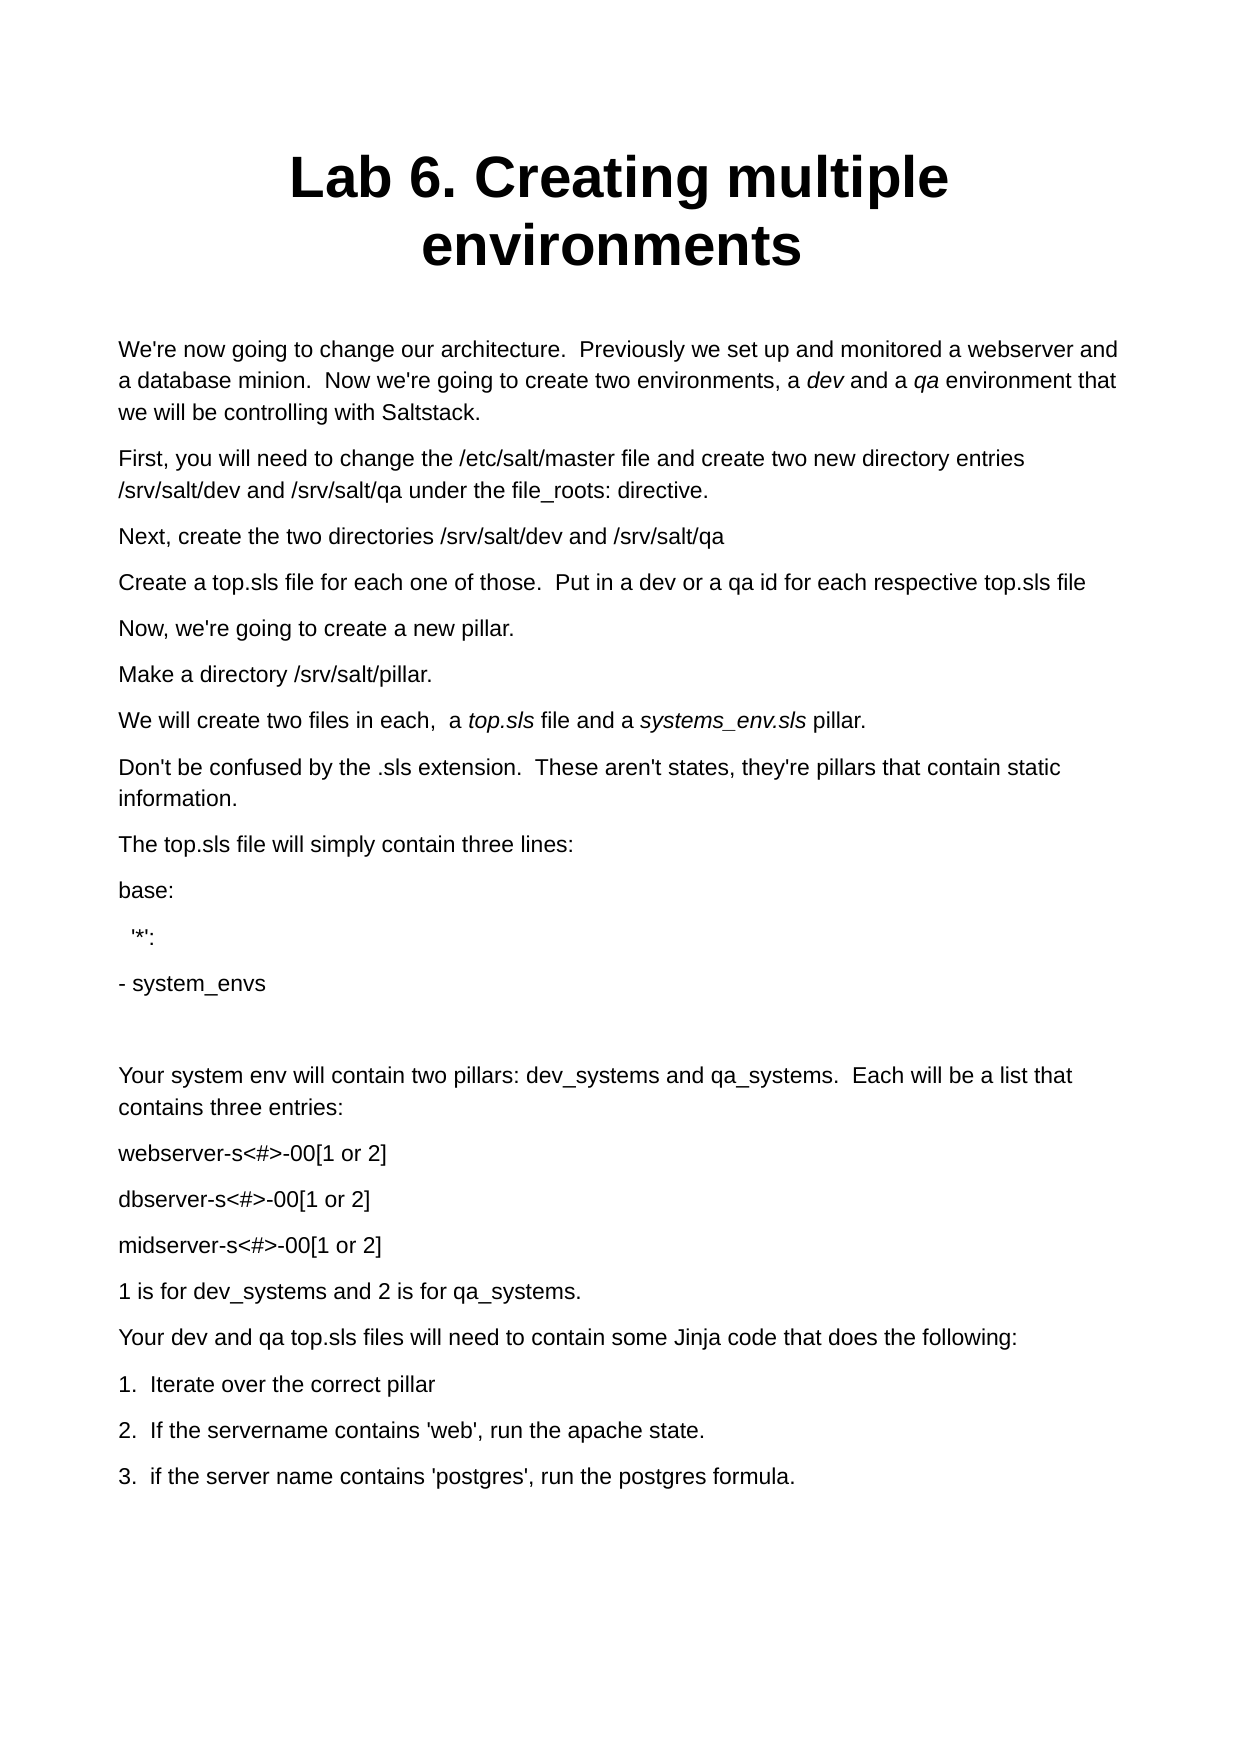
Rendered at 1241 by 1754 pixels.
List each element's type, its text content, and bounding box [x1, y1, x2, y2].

text dbserver-s<#>-00[1 or 2] [118, 1186, 1122, 1212]
text 1 is for dev_systems and 2 is for qa_systems. [118, 1278, 1122, 1304]
text - system_envs [118, 970, 1122, 996]
text Next, create the two directories /srv/salt/dev and /srv/salt/qa [118, 523, 1122, 549]
text '*': [118, 924, 1122, 950]
text Now, we're going to create a new pillar. [118, 615, 1122, 642]
text base: [118, 877, 1122, 904]
title Lab 6. Creating multiple environments [118, 143, 1122, 277]
text 3. if the server name contains 'postgres', run the postgres formula. [118, 1463, 1122, 1489]
text Your dev and qa top.sls files will need to contain some Jinja code that does the following: [118, 1324, 1122, 1351]
text First, you will need to change the /etc/salt/master file and create two new directory entries /srv/salt/dev and /srv/salt/qa under the file_roots: directive. [118, 445, 1122, 503]
text Make a directory /srv/salt/pillar. [118, 661, 1122, 688]
text We will create two files in each, a top.sls file and a systems_env.sls pillar. [118, 707, 1122, 734]
text midserver-s<#>-00[1 or 2] [118, 1232, 1122, 1258]
text The top.sls file will simply contain three lines: [118, 831, 1122, 858]
text webserver-s<#>-00[1 or 2] [118, 1140, 1122, 1166]
text 1. Iterate over the correct pillar [118, 1371, 1122, 1397]
text Your system env will contain two pillars: dev_systems and qa_systems. Each will be a list that contains three entries: [118, 1062, 1122, 1120]
text We're now going to change our architecture. Previously we set up and monitored a webserver and a database minion. Now we're going to create two environments, a dev and a qa environment that we will be controlling with Saltstack. [118, 336, 1122, 425]
text Create a top.sls file for each one of those. Put in a dev or a qa id for each respective top.sls file [118, 569, 1122, 595]
text Don't be confused by the .sls extension. These aren't states, they're pillars that contain static information. [118, 754, 1122, 812]
text 2. If the servername contains 'web', run the apache state. [118, 1417, 1122, 1443]
